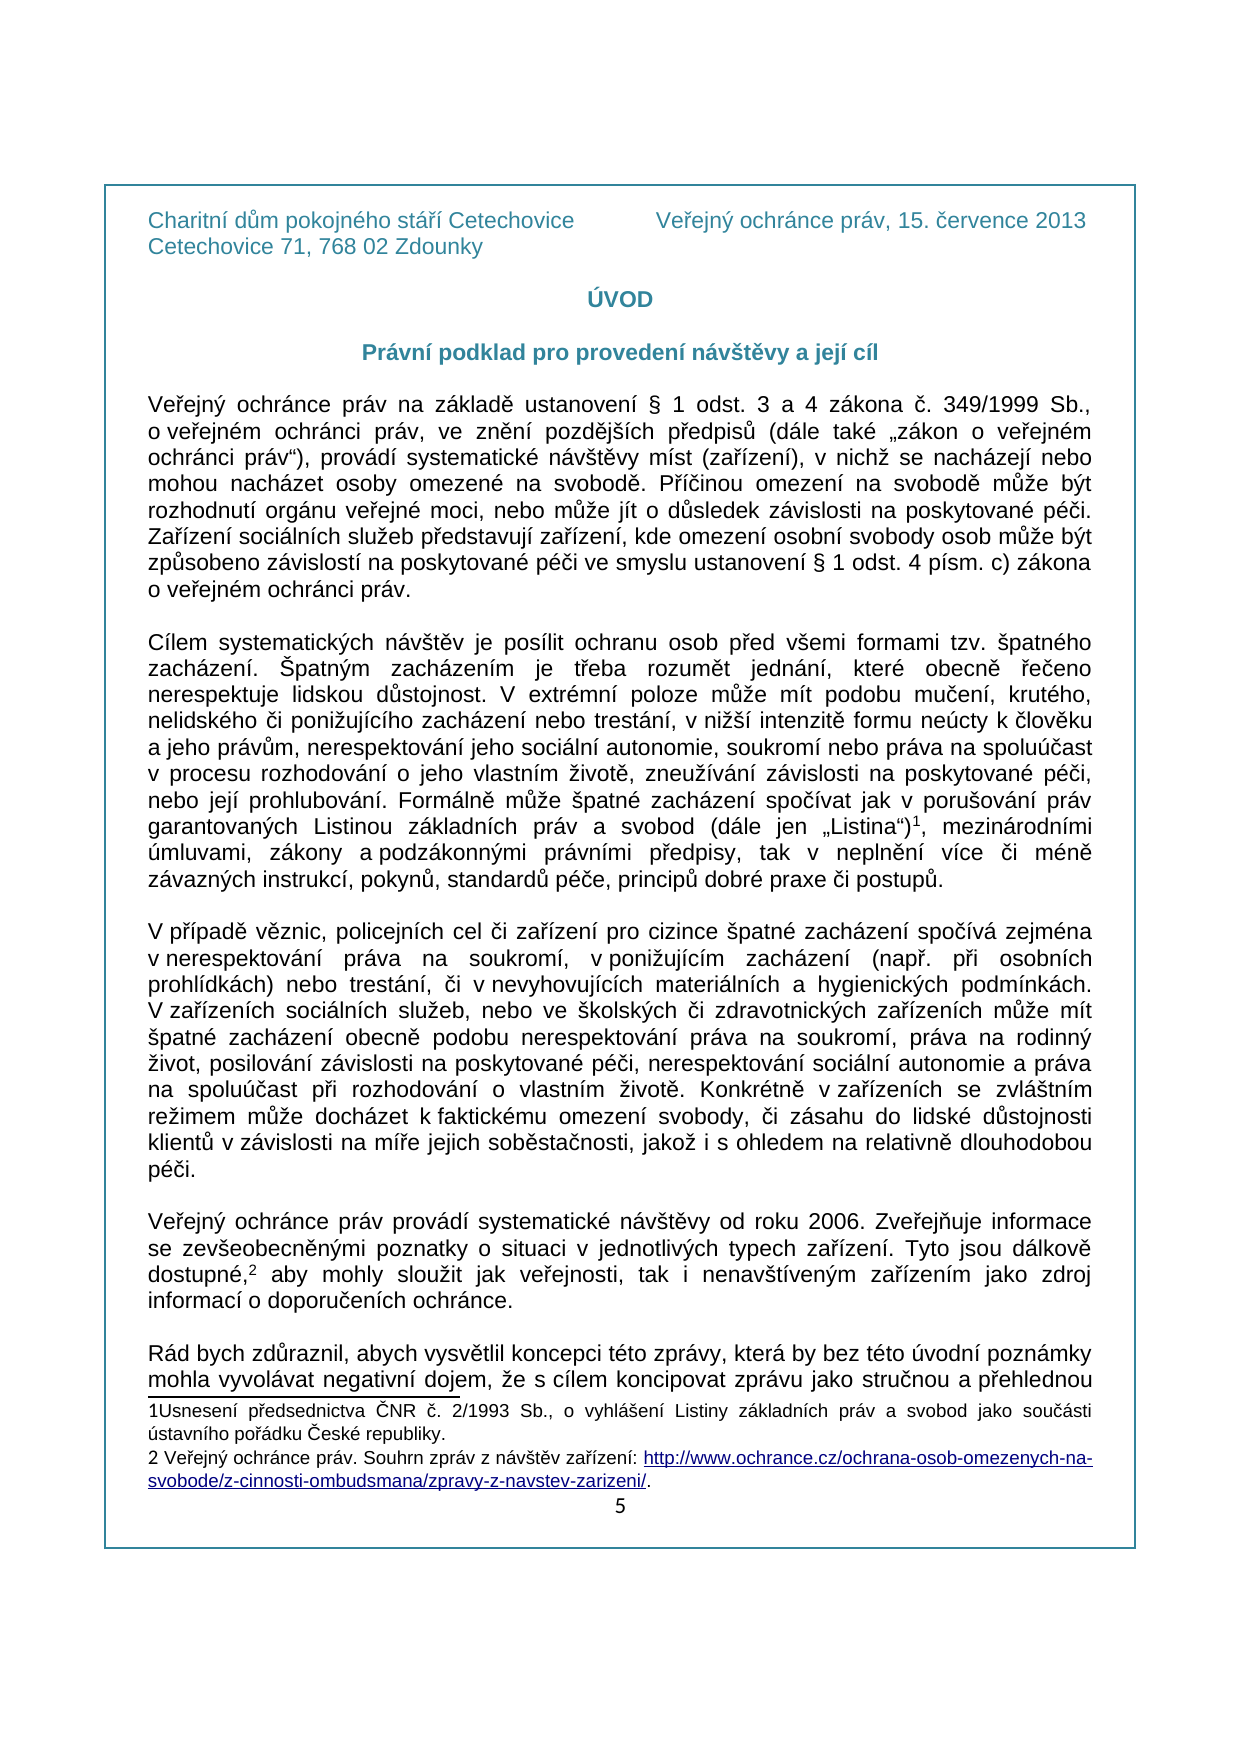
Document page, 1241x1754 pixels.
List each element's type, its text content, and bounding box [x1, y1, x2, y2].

text Právní podklad pro provedení návštěvy a její cíl [148, 338, 1092, 365]
text V případě věznic, policejních cel či zařízení pro cizince špatné zacházení spočívá zejména v nerespektování práva na soukromí, v ponižujícím zacházení (např. při osobních prohlídkách) nebo trestání, či v nevyhovujících materiálních a hygienických podmínkách. V zařízeních sociálních služeb, nebo ve školských či zdravotnických zařízeních může mít špatné zacházení obecně podobu nerespektování práva na soukromí, práva na rodinný život, posilování závislosti na poskytované péči, nerespektování sociální autonomie a práva na spoluúčast při rozhodování o vlastním životě. Konkrétně v zařízeních se zvláštním režimem může docházet k faktickému omezení svobody, či zásahu do lidské důstojnosti klientů v závislosti na míře jejich soběstačnosti, jakož i s ohledem na relativně dlouhodobou péči. [148, 918, 1092, 1182]
text Usnesení předsednictva ČNR č. 2/1993 Sb., o vyhlášení Listiny základních práv a svobod jako součásti ústavního pořádku České republiky. [148, 1397, 1092, 1444]
text Cílem systematických návštěv je posílit ochranu osob před všemi formami tzv. špatného zacházení. Špatným zacházením je třeba rozumět jednání, které obecně řečeno nerespektuje lidskou důstojnost. V extrémní poloze může mít podobu mučení, krutého, nelidského či ponižujícího zacházení nebo trestání, v nižší intenzitě formu neúcty k člověku a jeho právům, nerespektování jeho sociální autonomie, soukromí nebo práva na spoluúčast v procesu rozhodování o jeho vlastním životě, zneužívání závislosti na poskytované péči, nebo její prohlubování. Formálně může špatné zacházení spočívat jak v porušování práv garantovaných Listinou základních práv a svobod (dále jen „Listina“), mezinárodními úmluvami, zákony a podzákonnými právními předpisy, tak v neplnění více či méně závazných instrukcí, pokynů, standardů péče, principů dobré praxe či postupů. [148, 628, 1092, 892]
text Veřejný ochránce práv provádí systematické návštěvy od roku 2006. Zveřejňuje informace se zevšeobecněnými poznatky o situaci v jednotlivých typech zařízení. Tyto jsou dálkově dostupné, aby mohly sloužit jak veřejnosti, tak i nenavštíveným zařízením jako zdroj informací o doporučeních ochránce. [148, 1208, 1092, 1314]
text Rád bych zdůraznil, abych vysvětlil koncepci této zprávy, která by bez této úvodní poznámky mohla vyvolávat negativní dojem, že s cílem koncipovat zprávu jako stručnou a přehlednou [148, 1340, 1092, 1393]
text Veřejný ochránce práv na základě ustanovení § 1 odst. 3 a 4 zákona č. 349/1999 Sb., o veřejném ochránci práv, ve znění pozdějších předpisů (dále také „zákon o veřejném ochránci práv“), provádí systematické návštěvy míst (zařízení), v nichž se nacházejí nebo mohou nacházet osoby omezené na svobodě. Příčinou omezení na svobodě může být rozhodnutí orgánu veřejné moci, nebo může jít o důsledek závislosti na poskytované péči. Zařízení sociálních služeb představují zařízení, kde omezení osobní svobody osob může být způsobeno závislostí na poskytované péči ve smyslu ustanovení § 1 odst. 4 písm. c) zákona o veřejném ochránci práv. [148, 391, 1092, 602]
text Veřejný ochránce práv. Souhrn zpráv z návštěv zařízení: http://www.ochrance.cz/ochrana-osob-omezenych-na-svobode/z-cinnosti-ombudsmana/zpravy-z-navstev-zarizeni/. [148, 1444, 1092, 1491]
text ÚVOD [148, 286, 1092, 312]
